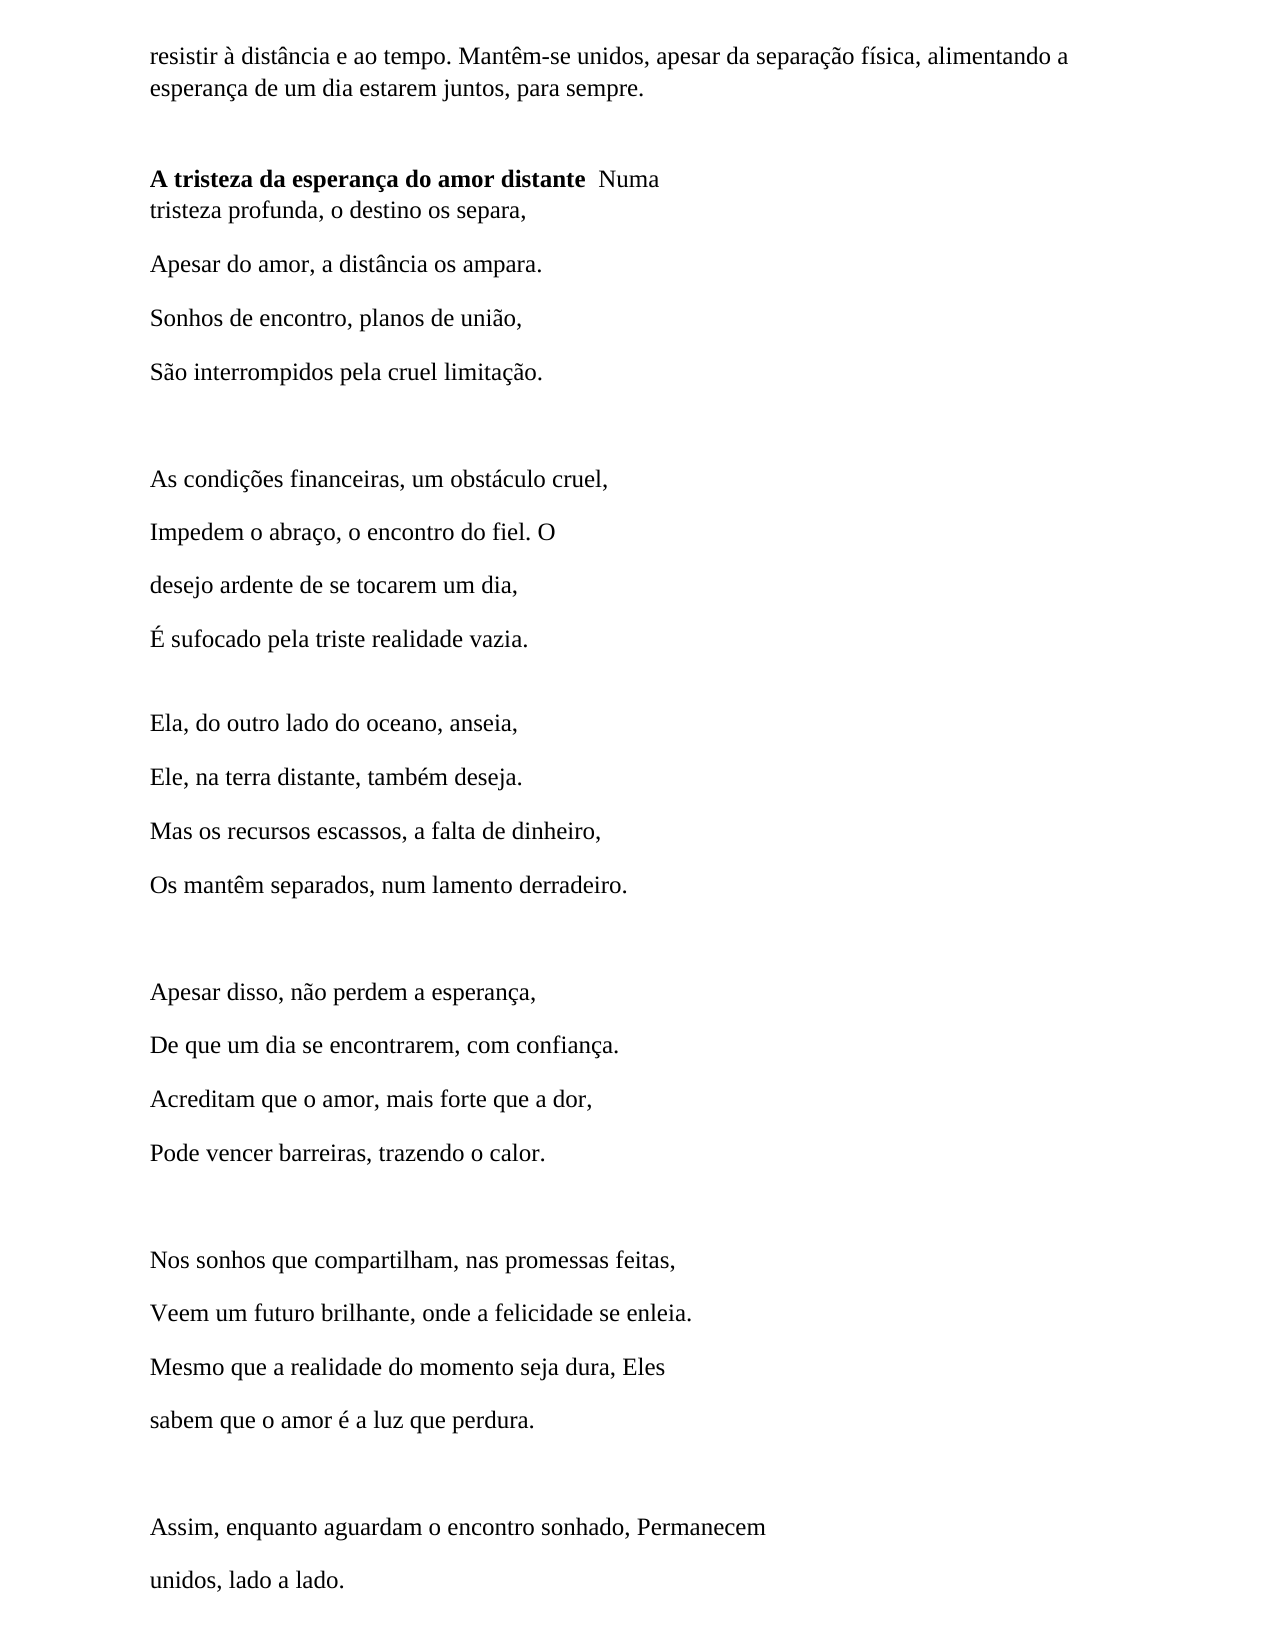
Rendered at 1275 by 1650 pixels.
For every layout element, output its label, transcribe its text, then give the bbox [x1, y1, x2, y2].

text Ela, do outro lado do oceano, anseia, [149, 708, 1125, 737]
text Apesar do amor, a distância os ampara. [149, 249, 1125, 278]
text De que um dia se encontrarem, com confiança. [149, 1030, 1125, 1059]
text Ele, na terra distante, também deseja. [149, 762, 1125, 791]
text É sufocado pela triste realidade vazia. [149, 624, 1125, 653]
text Pode vencer barreiras, trazendo o calor. [149, 1138, 1125, 1167]
text A tristeza da esperança do amor distante Numa tristeza profunda, o destino os separa, [149, 164, 660, 224]
text Mesmo que a realidade do momento seja dura, Eles sabem que o amor é a luz que perdura. [149, 1352, 666, 1434]
text Assim, enquanto aguardam o encontro sonhado, Permanecem unidos, lado a lado. [149, 1512, 766, 1594]
text São interrompidos pela cruel limitação. [149, 357, 1125, 385]
text Impedem o abraço, o encontro do fiel. O desejo ardente de se tocarem um dia, [149, 517, 556, 599]
text Sonhos de encontro, planos de união, [149, 303, 1125, 332]
text Veem um futuro brilhante, onde a felicidade se enleia. [149, 1298, 1125, 1327]
text Mas os recursos escassos, a falta de dinheiro, [149, 816, 1125, 844]
text Acreditam que o amor, mais forte que a dor, [149, 1084, 1125, 1113]
text As condições financeiras, um obstáculo cruel, [149, 464, 1125, 492]
text Nos sonhos que compartilham, nas promessas feitas, [149, 1245, 1125, 1274]
text resistir à distância e ao tempo. Mantêm-se unidos, apesar da separação física, alimentando a esperança de um dia estarem juntos, para sempre. [149, 41, 1125, 102]
text Os mantêm separados, num lamento derradeiro. [149, 870, 1125, 898]
text Apesar disso, não perdem a esperança, [149, 977, 1125, 1005]
